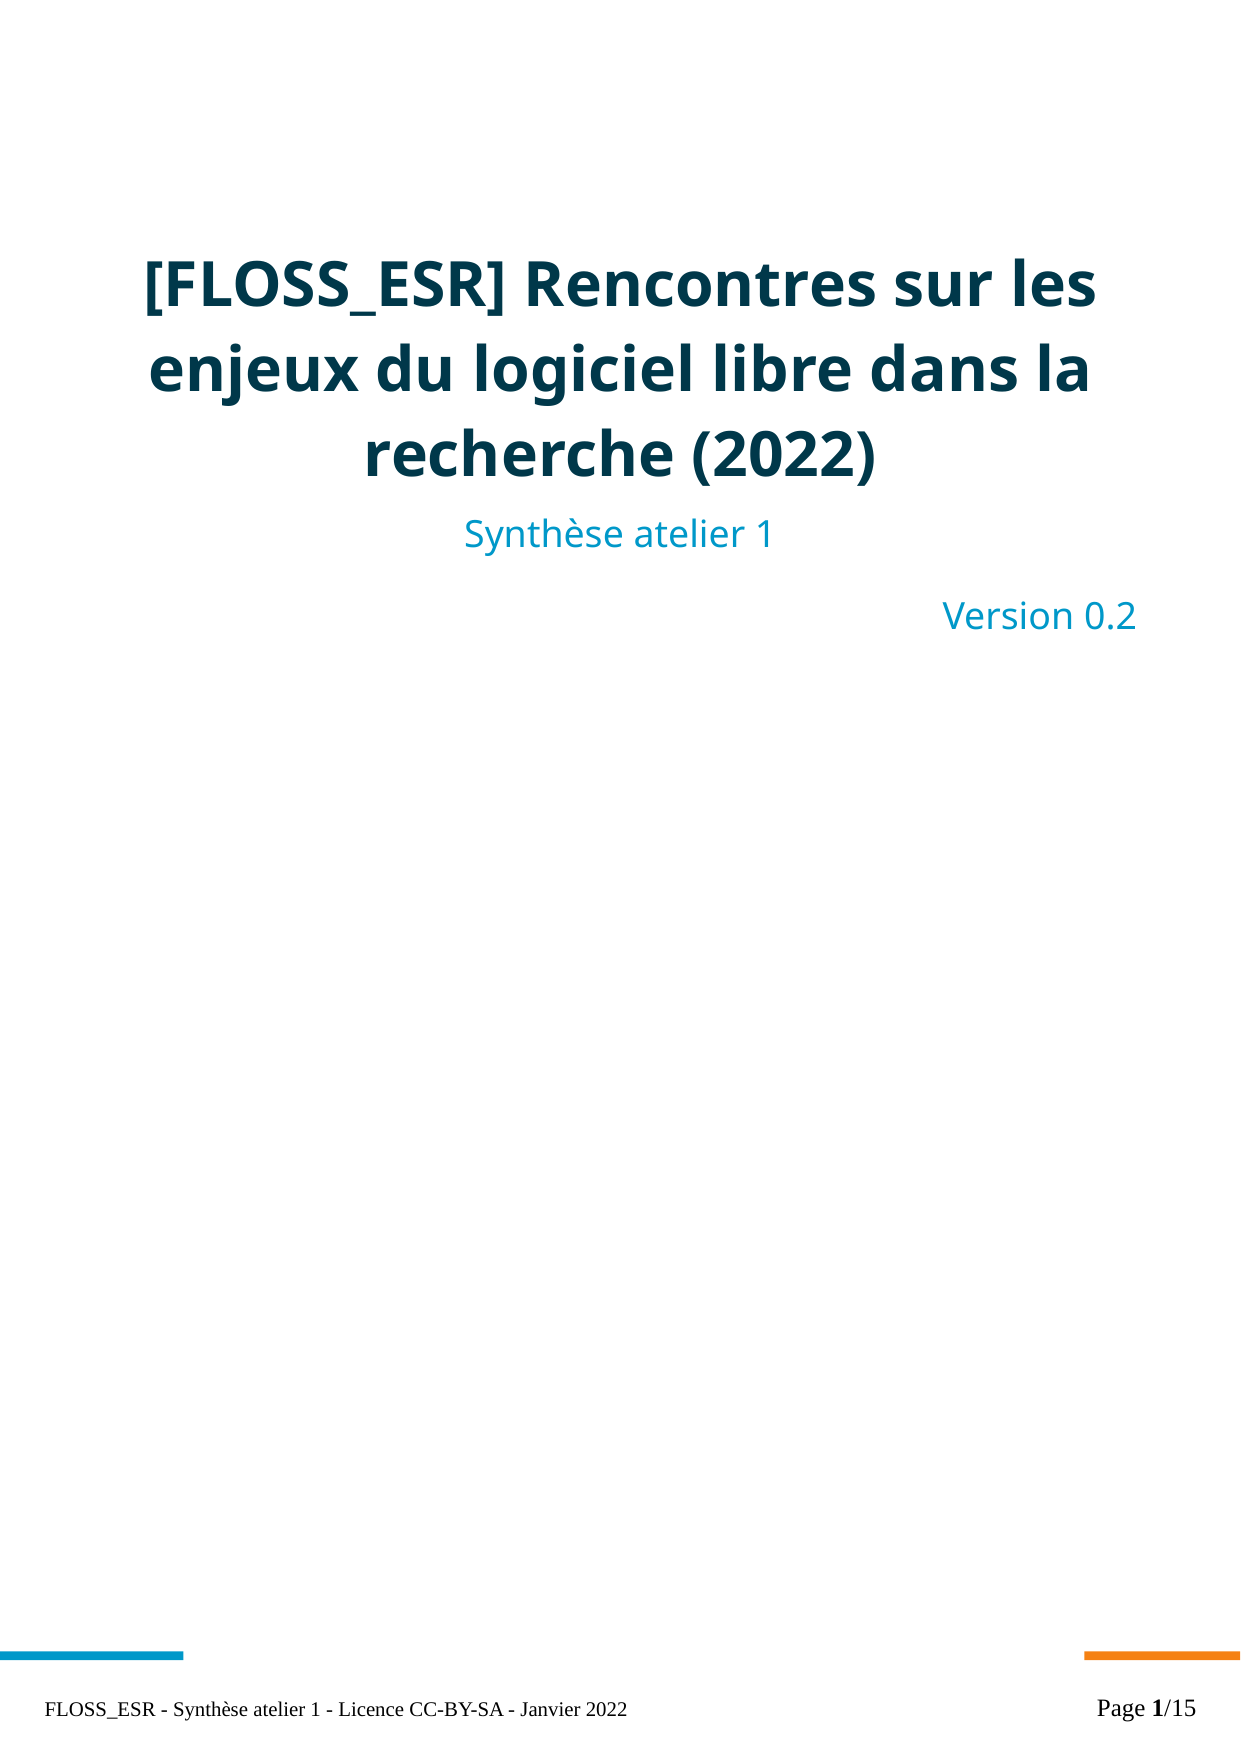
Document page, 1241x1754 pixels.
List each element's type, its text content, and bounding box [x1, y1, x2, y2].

text Synthèse atelier 1 [103, 507, 1137, 558]
title [FLOSS_ESR] Rencontres sur les enjeux du logiciel libre dans la recherche (2022) [103, 239, 1137, 494]
subtitle Version 0.2 [103, 589, 1137, 640]
